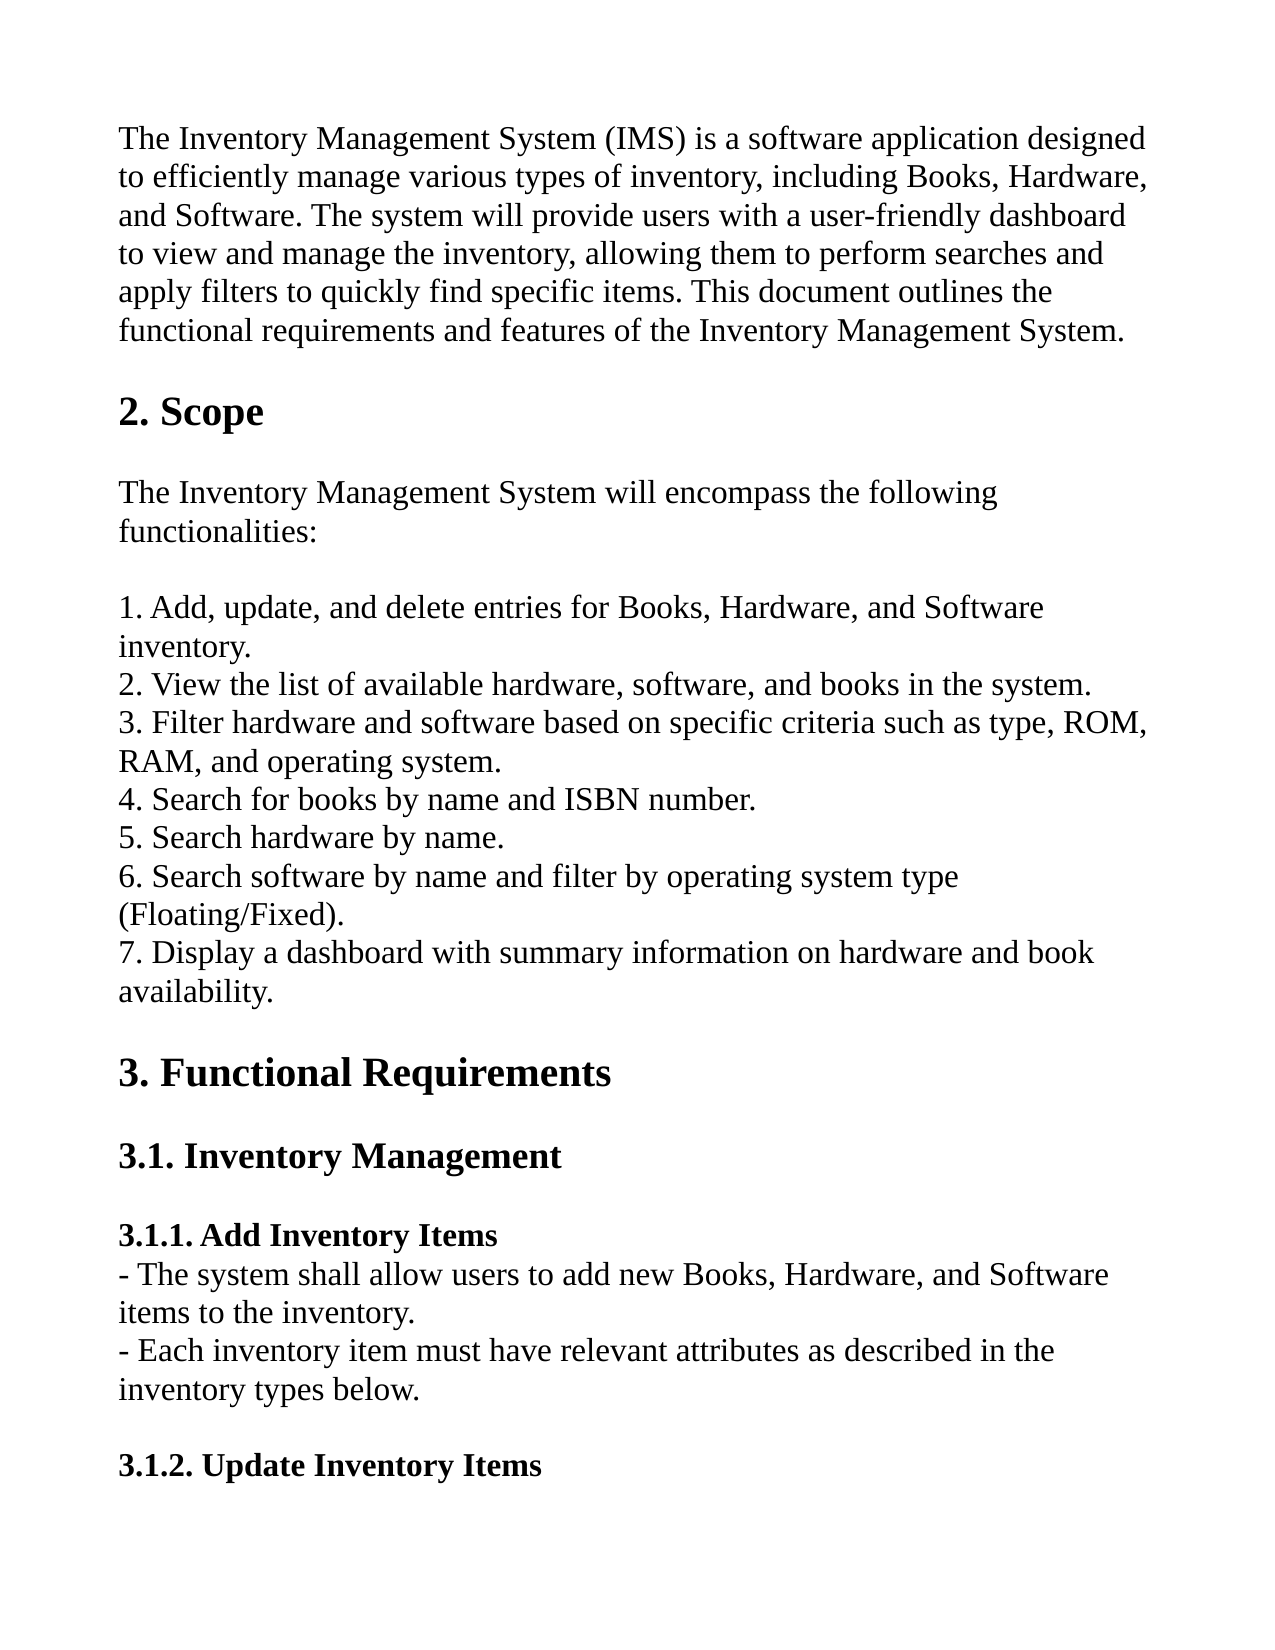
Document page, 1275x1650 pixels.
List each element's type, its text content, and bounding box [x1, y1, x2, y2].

text 3.1. Inventory Management [118, 1134, 1157, 1177]
text 7. Display a dashboard with summary information on hardware and book availability. [118, 933, 1157, 1009]
text The Inventory Management System (IMS) is a software application designed to efficiently manage various types of inventory, including Books, Hardware, and Software. The system will provide users with a user-friendly dashboard to view and manage the inventory, allowing them to perform searches and apply filters to quickly find specific items. This document outlines the functional requirements and features of the Inventory Management System. [118, 118, 1157, 348]
text 3. Functional Requirements [118, 1048, 1157, 1096]
text - The system shall allow users to add new Books, Hardware, and Software items to the inventory. [118, 1254, 1157, 1330]
text - Each inventory item must have relevant attributes as described in the inventory types below. [118, 1330, 1157, 1407]
text 3.1.1. Add Inventory Items [118, 1215, 1157, 1254]
text 4. Search for books by name and ISBN number. [118, 779, 1157, 818]
text 3.1.2. Update Inventory Items [118, 1445, 1157, 1484]
text 5. Search hardware by name. [118, 818, 1157, 856]
text 2. View the list of available hardware, software, and books in the system. [118, 664, 1157, 703]
text 1. Add, update, and delete entries for Books, Hardware, and Software inventory. [118, 588, 1157, 664]
text 2. Scope [118, 386, 1157, 434]
text 6. Search software by name and filter by operating system type (Floating/Fixed). [118, 856, 1157, 933]
text 3. Filter hardware and software based on specific criteria such as type, ROM, RAM, and operating system. [118, 703, 1157, 779]
text The Inventory Management System will encompass the following functionalities: [118, 473, 1157, 549]
